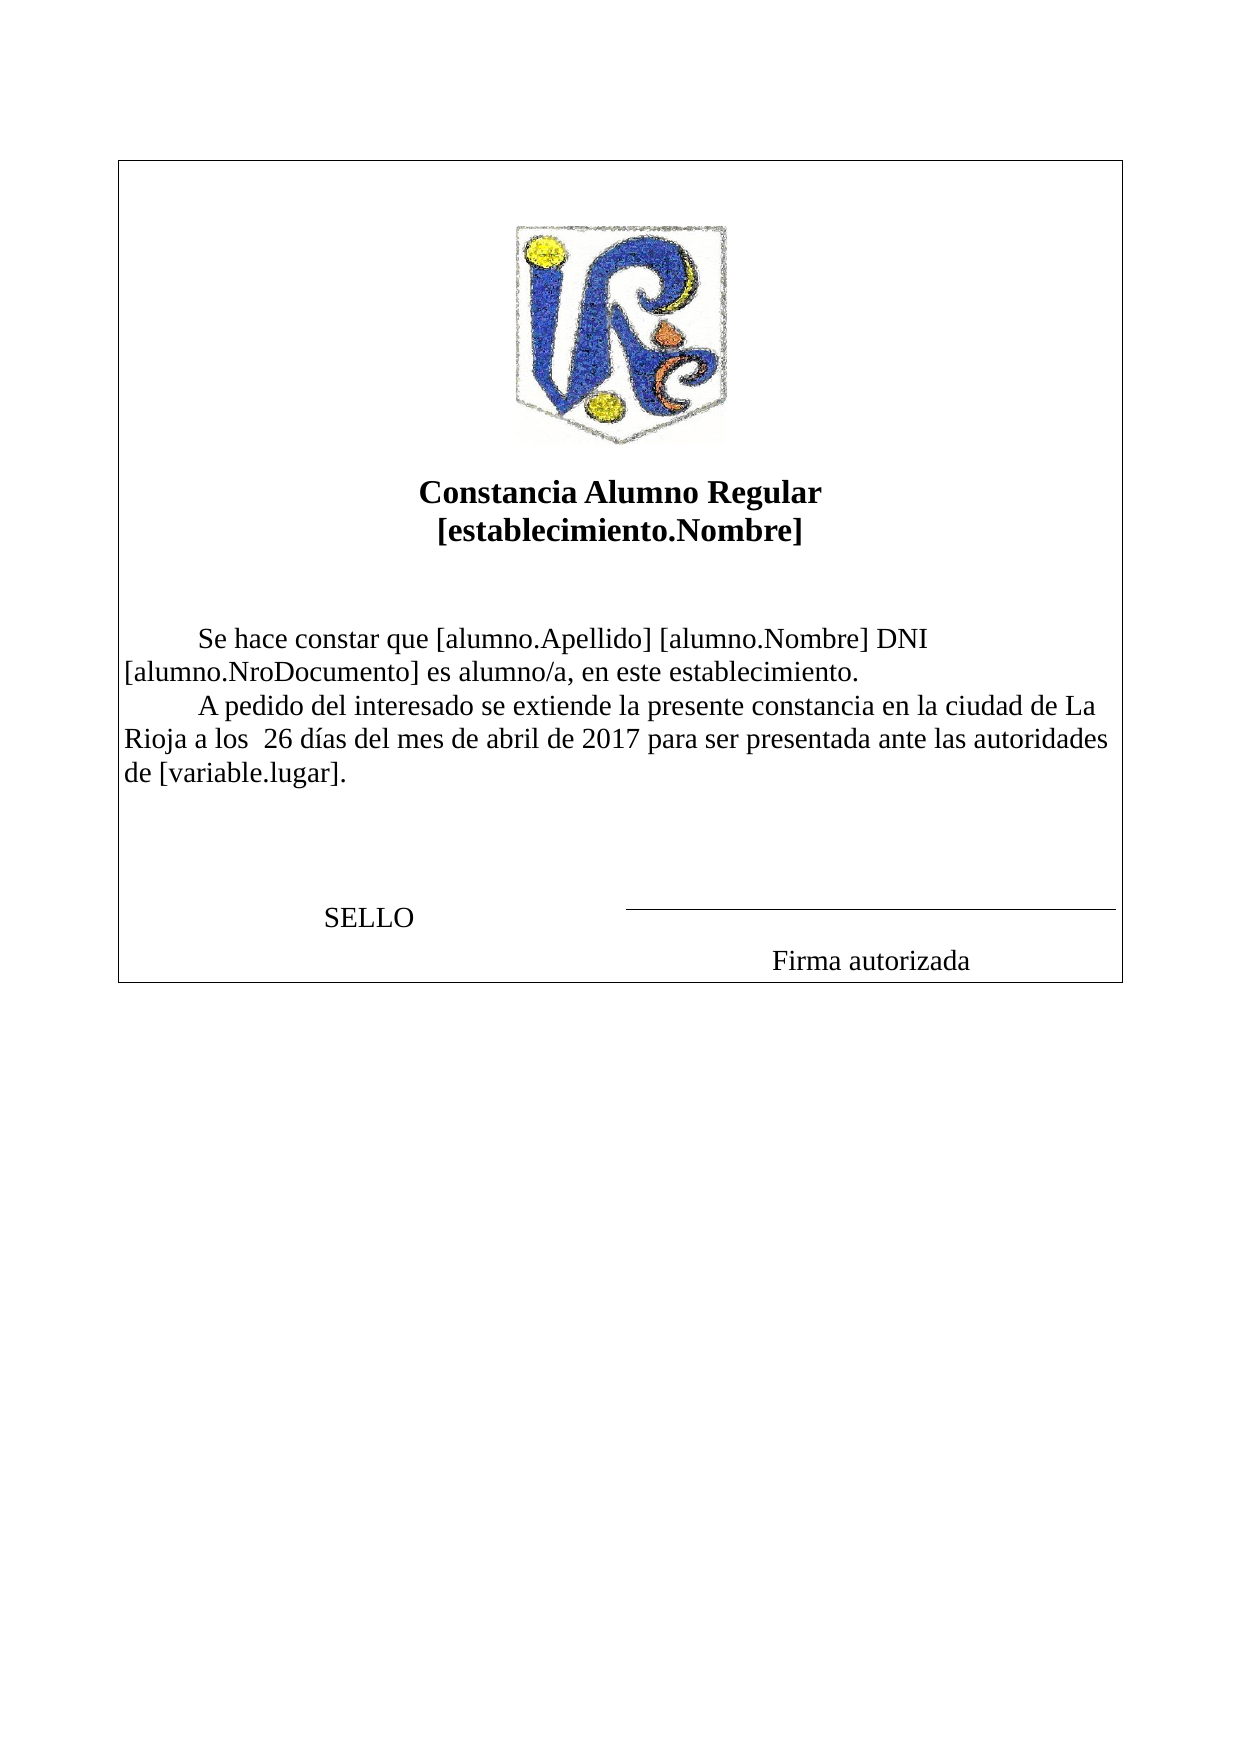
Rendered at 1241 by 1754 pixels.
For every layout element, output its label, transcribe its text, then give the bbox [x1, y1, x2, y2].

table_header Constancia Alumno Regular [establecimiento.Nombre] Se hace constar que [alumno.Apellido] [alumno.Nombre] DNI [alumno.NroDocumento] es alumno/a, en este establecimiento. A pedido del interesado se extiende la presente constancia en la ciudad de La Rioja a los 26 días del mes de abril de 2017 para ser presentada ante las autoridades de [variable.lugar]. [119, 161, 1122, 828]
picture [515, 226, 728, 447]
table_cell Firma autorizada [620, 828, 1122, 982]
table_cell SELLO [119, 828, 620, 982]
